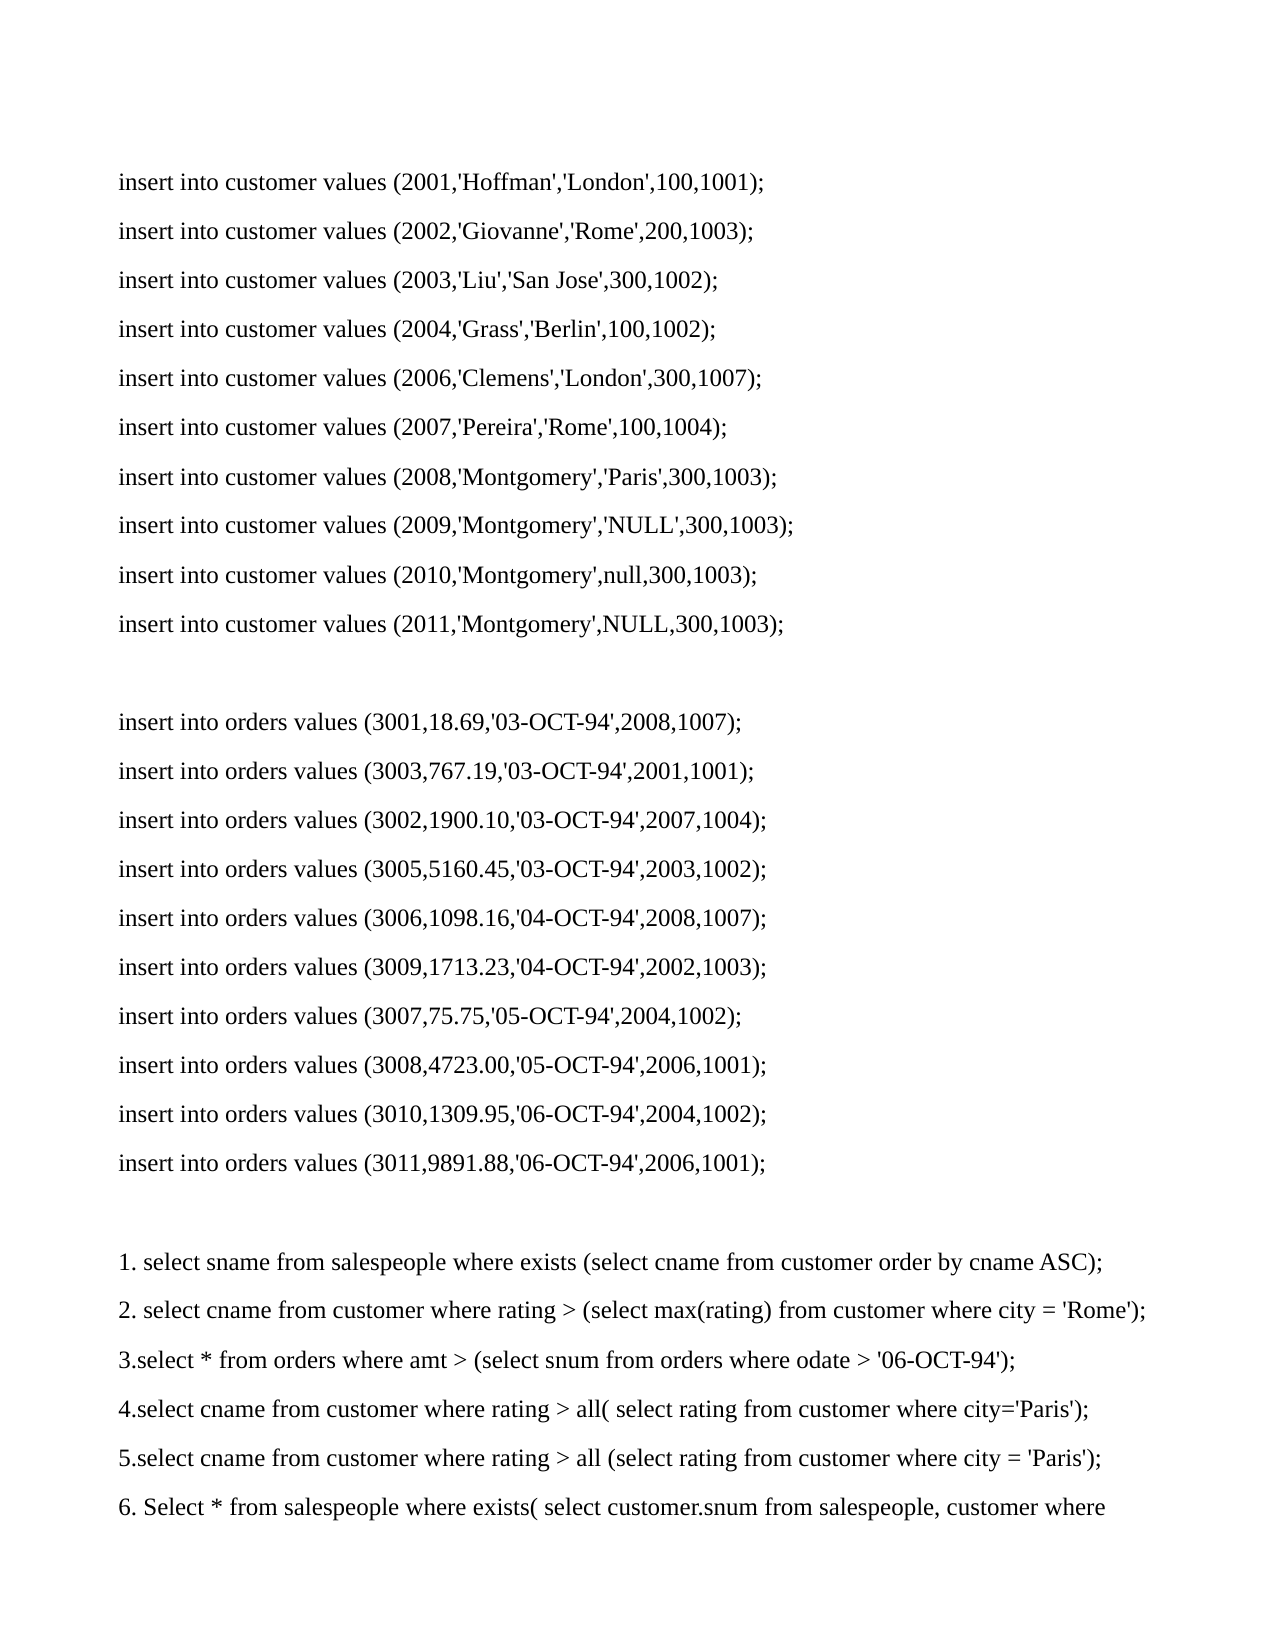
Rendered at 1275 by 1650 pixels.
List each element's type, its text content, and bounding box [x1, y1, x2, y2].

text insert into customer values (2004,'Grass','Berlin',100,1002); [118, 314, 1157, 343]
text insert into customer values (2002,'Giovanne','Rome',200,1003); [118, 216, 1157, 245]
text insert into orders values (3003,767.19,'03-OCT-94',2001,1001); [118, 756, 1157, 785]
text insert into customer values (2010,'Montgomery',null,300,1003); [118, 560, 1157, 588]
text 1. select sname from salespeople where exists (select cname from customer order by cname ASC); [118, 1247, 1157, 1275]
text insert into orders values (3011,9891.88,'06-OCT-94',2006,1001); [118, 1148, 1157, 1177]
text 2. select cname from customer where rating > (select max(rating) from customer where city = 'Rome'); [118, 1296, 1157, 1324]
text 6. Select * from salespeople where exists( select customer.snum from salespeople, customer where [118, 1492, 1157, 1521]
text insert into customer values (2011,'Montgomery',NULL,300,1003); [118, 609, 1157, 637]
text 5.select cname from customer where rating > all (select rating from customer where city = 'Paris'); [118, 1443, 1157, 1472]
text insert into orders values (3006,1098.16,'04-OCT-94',2008,1007); [118, 903, 1157, 932]
text insert into customer values (2007,'Pereira','Rome',100,1004); [118, 412, 1157, 441]
text 4.select cname from customer where rating > all( select rating from customer where city='Paris'); [118, 1394, 1157, 1422]
text insert into orders values (3001,18.69,'03-OCT-94',2008,1007); [118, 707, 1157, 736]
text insert into customer values (2003,'Liu','San Jose',300,1002); [118, 265, 1157, 294]
text 3.select * from orders where amt > (select snum from orders where odate > '06-OCT-94'); [118, 1345, 1157, 1373]
text insert into orders values (3002,1900.10,'03-OCT-94',2007,1004); [118, 805, 1157, 834]
text insert into orders values (3009,1713.23,'04-OCT-94',2002,1003); [118, 952, 1157, 981]
text insert into customer values (2001,'Hoffman','London',100,1001); [118, 167, 1157, 196]
text insert into orders values (3010,1309.95,'06-OCT-94',2004,1002); [118, 1099, 1157, 1128]
text insert into customer values (2009,'Montgomery','NULL',300,1003); [118, 511, 1157, 539]
text insert into customer values (2008,'Montgomery','Paris',300,1003); [118, 462, 1157, 490]
text insert into orders values (3005,5160.45,'03-OCT-94',2003,1002); [118, 854, 1157, 883]
text insert into orders values (3007,75.75,'05-OCT-94',2004,1002); [118, 1001, 1157, 1030]
text insert into orders values (3008,4723.00,'05-OCT-94',2006,1001); [118, 1050, 1157, 1079]
text insert into customer values (2006,'Clemens','London',300,1007); [118, 363, 1157, 392]
